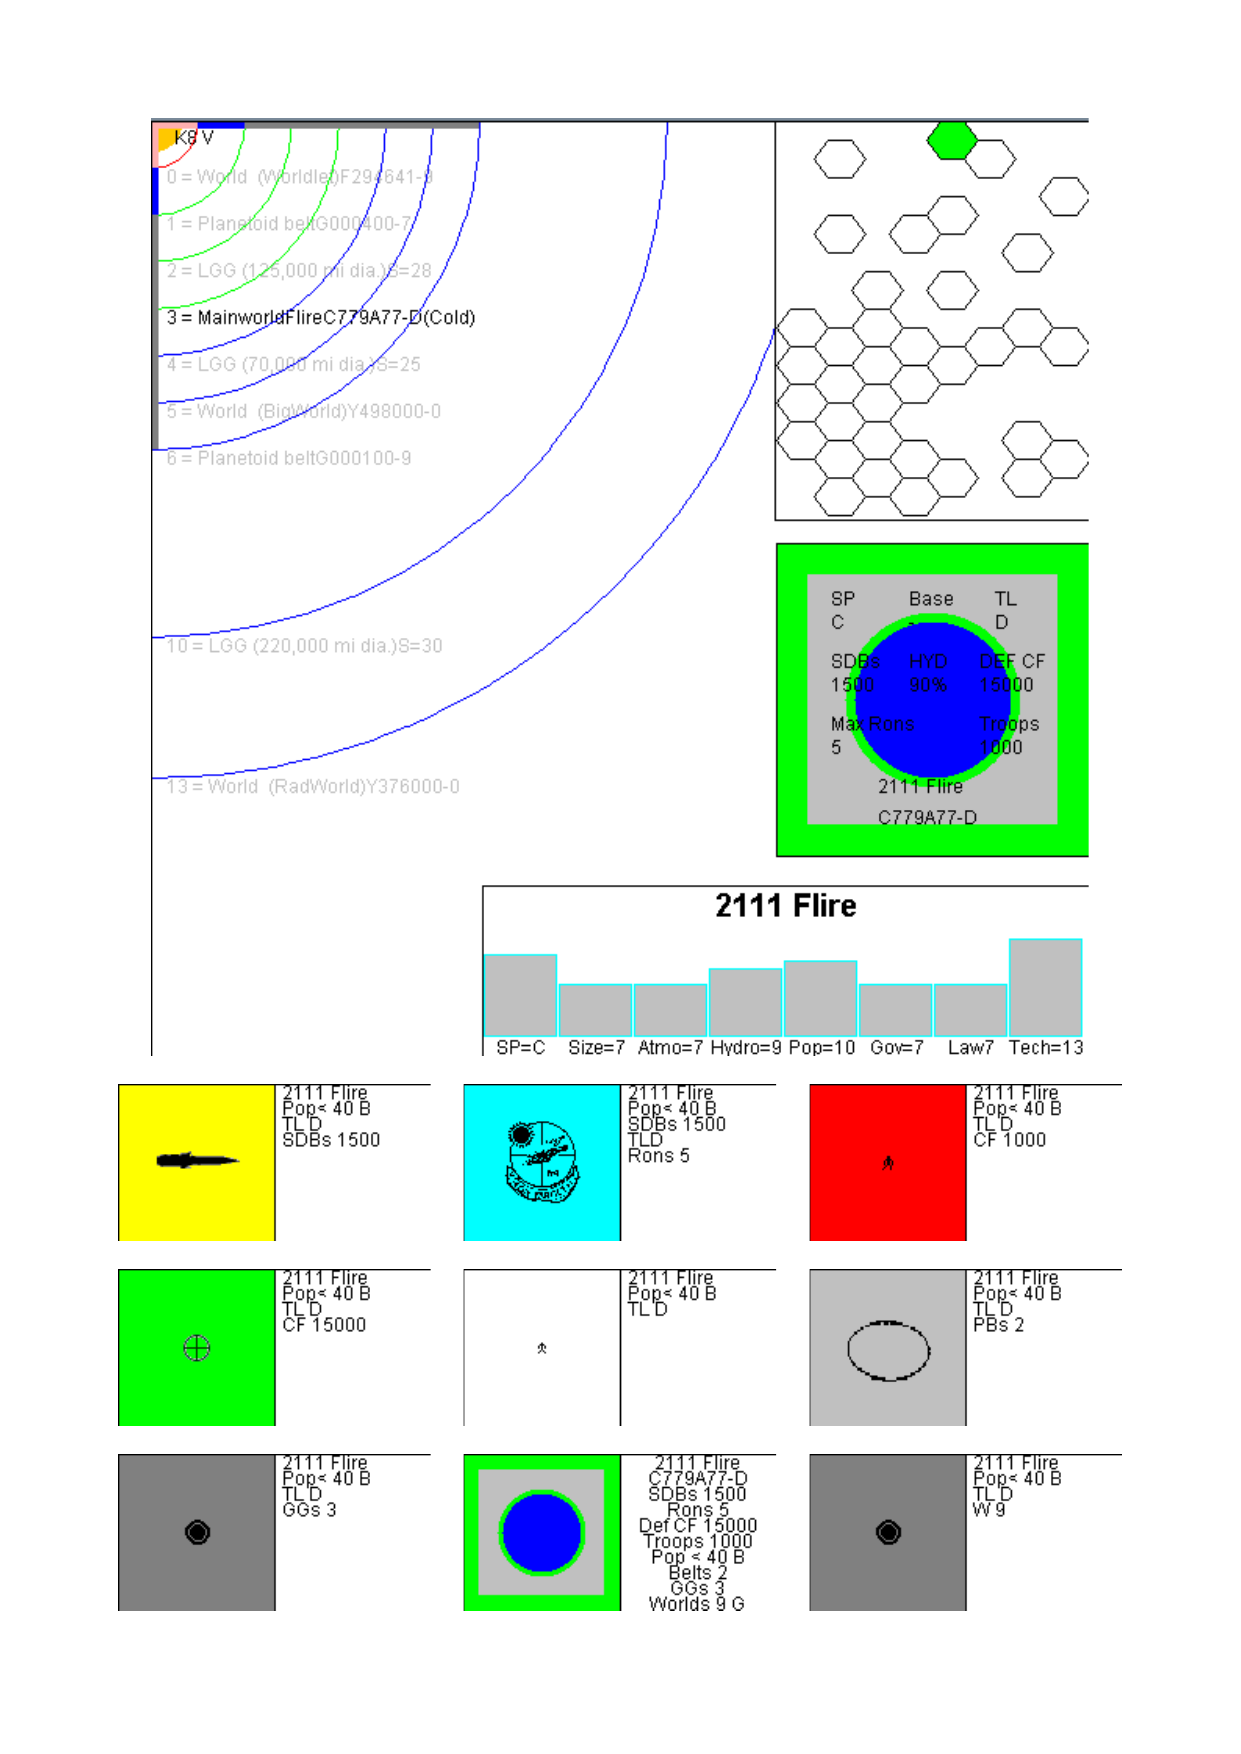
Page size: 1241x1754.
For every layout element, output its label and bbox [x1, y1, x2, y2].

picture [809, 1269, 1122, 1426]
picture [463, 1454, 777, 1611]
picture [151, 118, 1089, 1056]
picture [463, 1084, 777, 1241]
picture [118, 1454, 431, 1611]
picture [809, 1454, 1122, 1611]
picture [118, 1269, 431, 1426]
picture [118, 1084, 431, 1241]
picture [809, 1084, 1122, 1241]
picture [463, 1269, 777, 1426]
